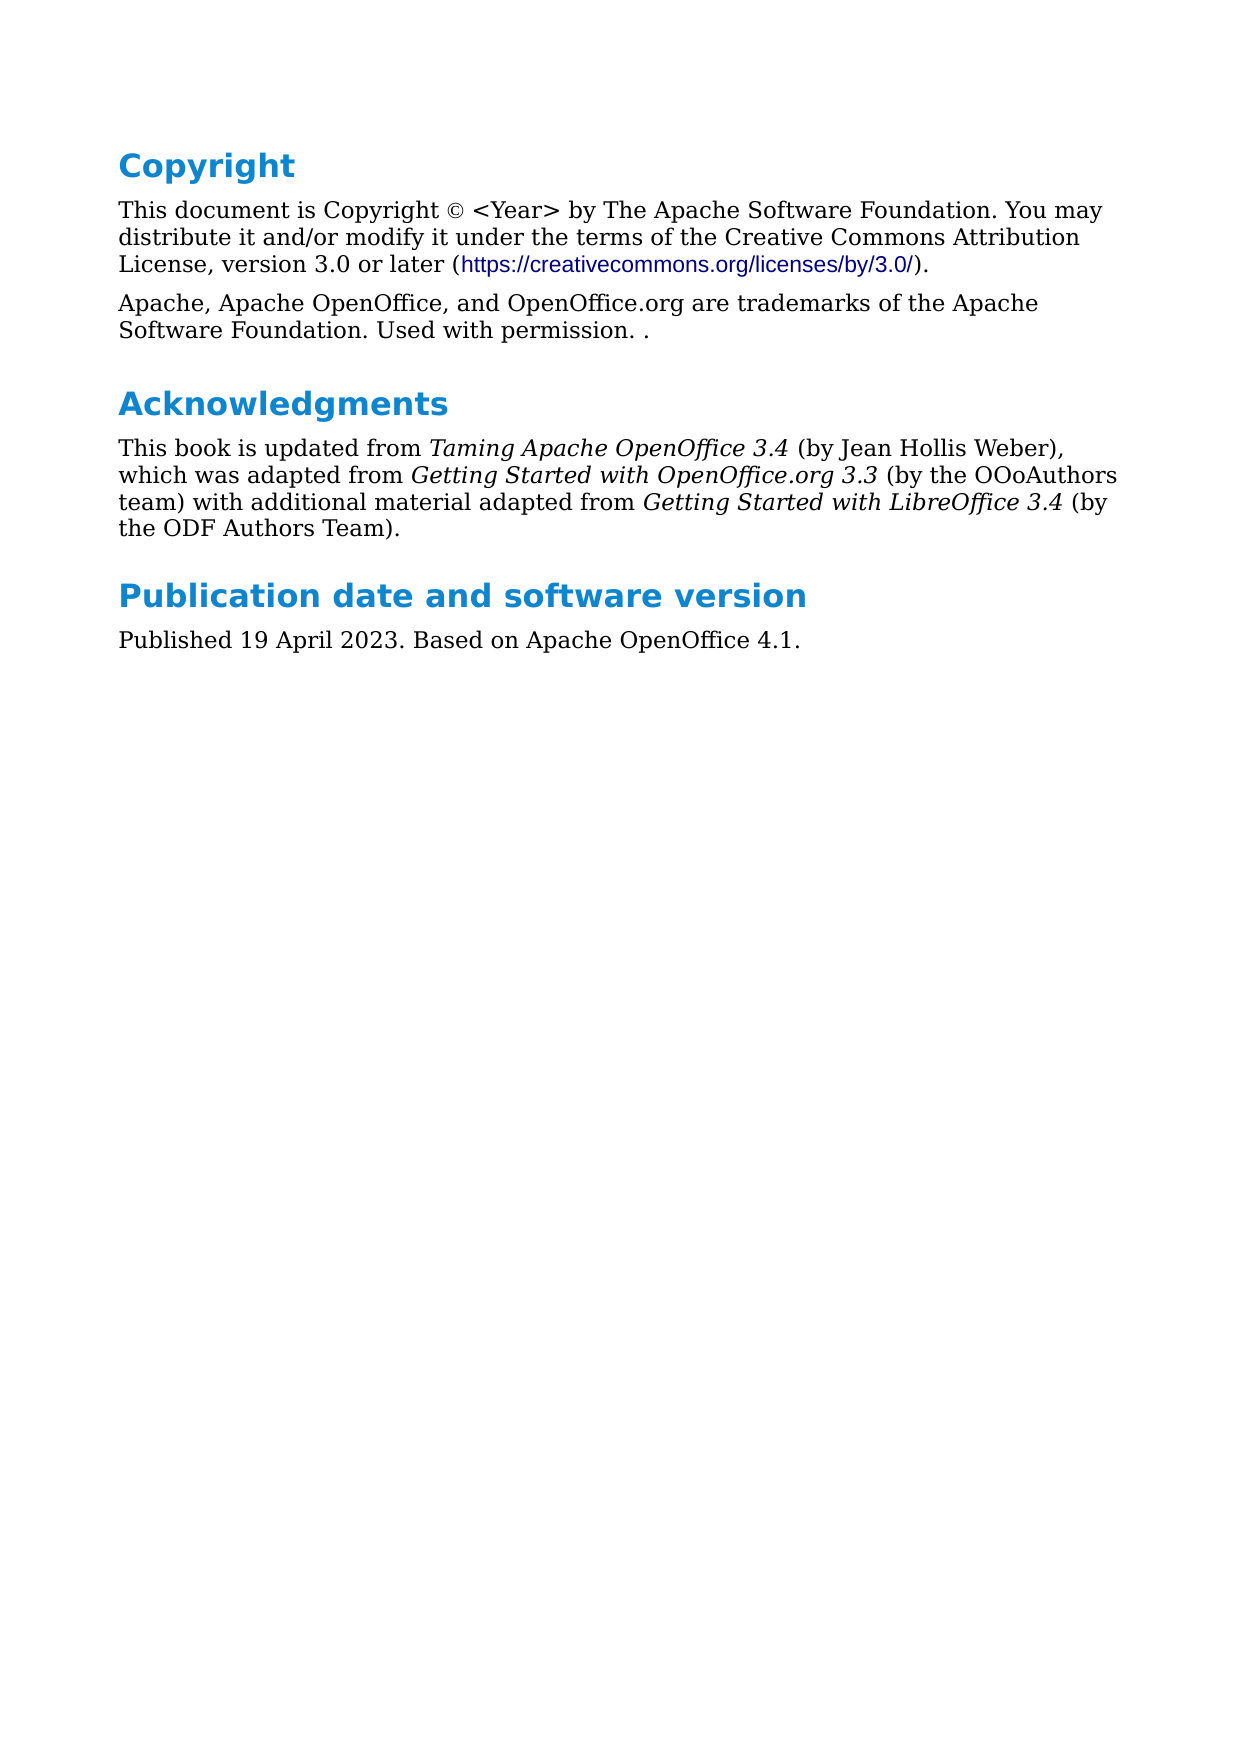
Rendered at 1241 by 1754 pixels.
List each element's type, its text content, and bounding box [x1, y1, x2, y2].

list This book is updated from Taming Apache OpenOffice 3.4 (by Jean Hollis Weber), which was adapted from Getting Started with OpenOffice.org 3.3 (by the OOoAuthors team) with additional material adapted from Getting Started with LibreOffice 3.4 (by the ODF Authors Team). [118, 435, 1122, 542]
text Publication date and software version [118, 578, 1122, 615]
text Acknowledgments [118, 386, 1122, 423]
text Published 19 April 2023. Based on Apache OpenOffice 4.1. [118, 628, 1122, 654]
text This document is Copyright © <Year> by The Apache Software Foundation. You may distribute it and/or modify it under the terms of the Creative Commons Attribution License, version 3.0 or later (https://creativecommons.org/licenses/by/3.0/). [118, 197, 1122, 278]
text Copyright [118, 148, 1122, 185]
text Apache, Apache OpenOffice, and OpenOffice.org are trademarks of the Apache Software Foundation. Used with permission. . [118, 290, 1122, 343]
